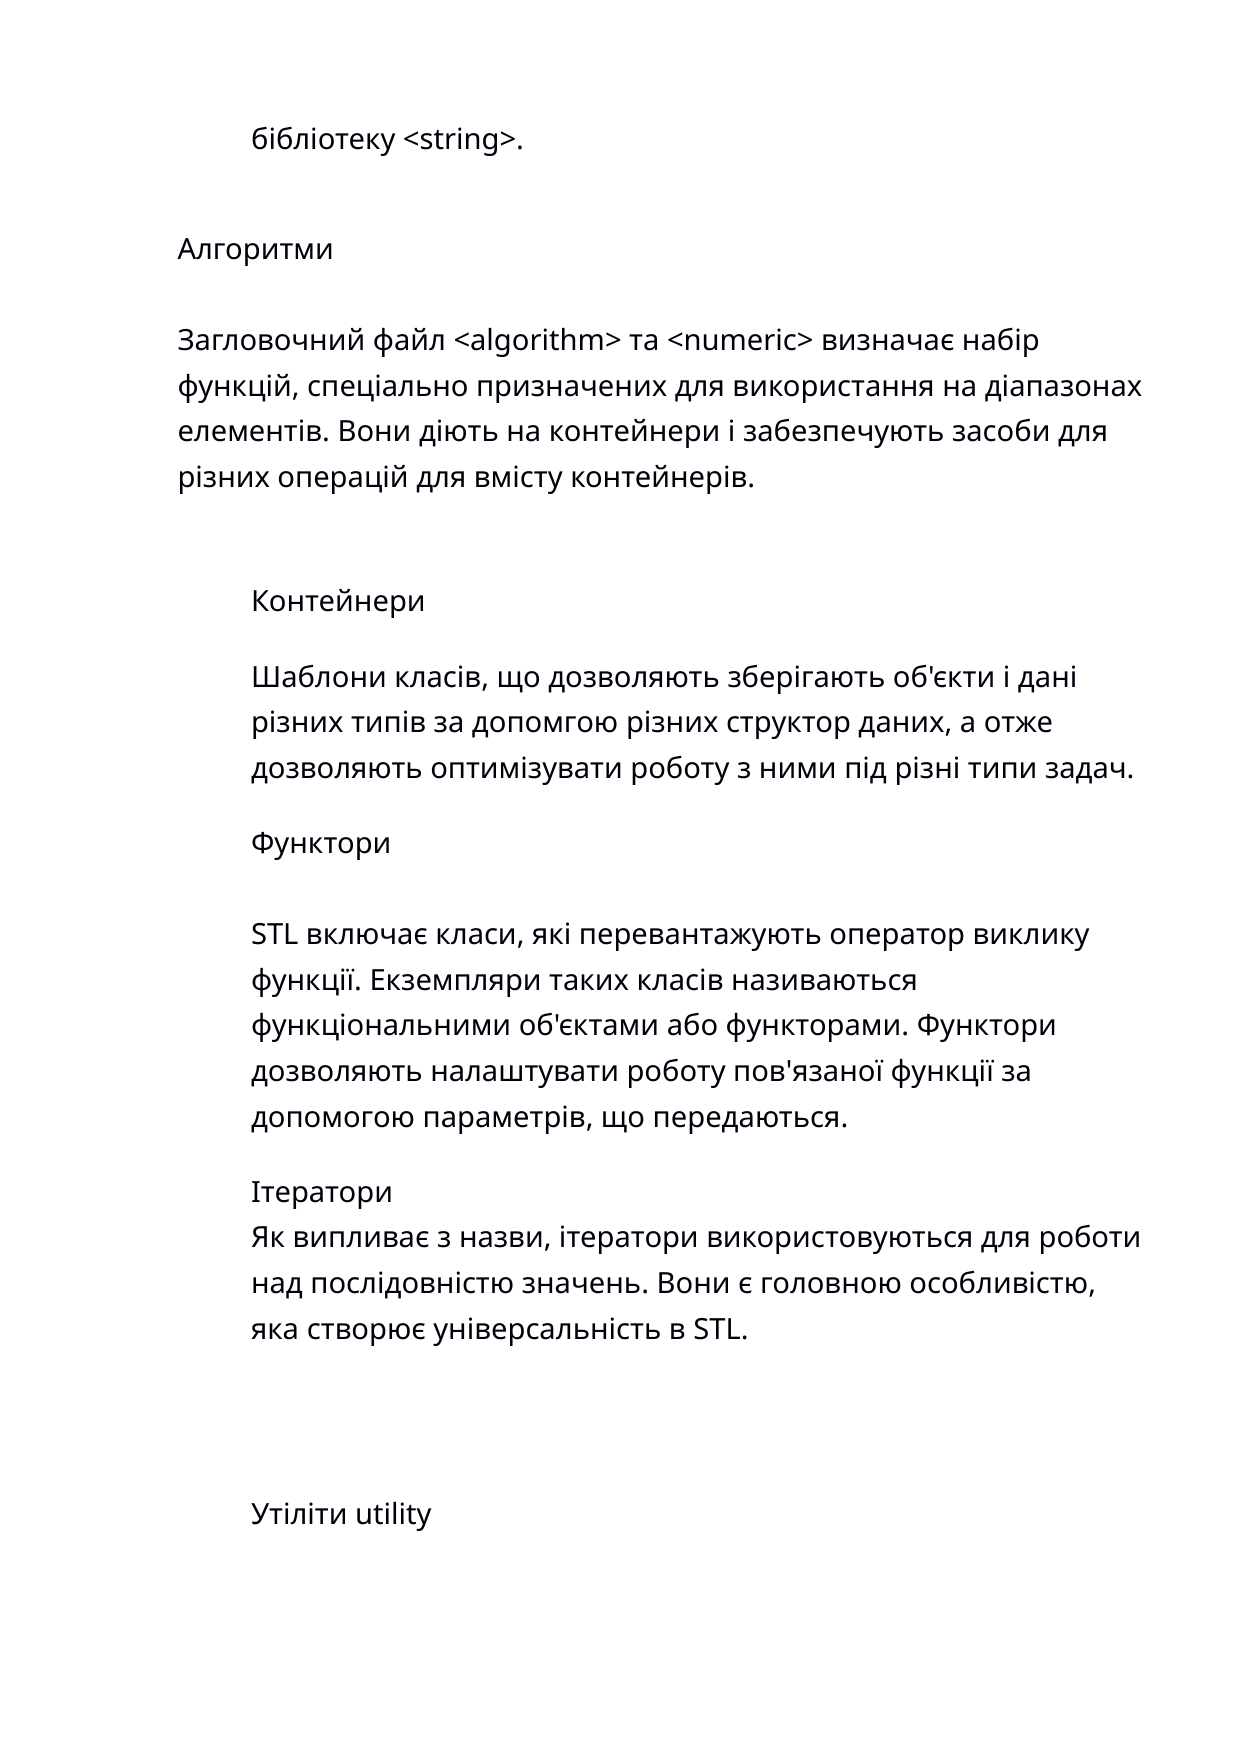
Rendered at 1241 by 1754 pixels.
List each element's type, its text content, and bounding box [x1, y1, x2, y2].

text Утіліти utility [251, 1494, 1152, 1533]
list бібліотеку <string>. [221, 118, 1152, 158]
text Функтори STL включає класи, які перевантажують оператор виклику функції. Екземпляри таких класів називаються функціональними об'єктами або функторами. Функтори дозволяють налаштувати роботу пов'язаної функції за допомогою параметрів, що передаються. [251, 822, 1152, 1136]
text Шаблони класів, що дозволяють зберігають об'єкти і дані різних типів за допомгою різних структор даних, а отже дозволяють оптимізувати роботу з ними під різні типи задач. [251, 656, 1152, 787]
text Алгоритми Загловочний файл <algorithm> та <numeric> визначає набір функцій, спеціально призначених для використання на діапазонах елементів. Вони діють на контейнери і забезпечують засоби для різних операцій для вмісту контейнерів. [177, 228, 1152, 496]
text Ітератори Як випливає з назви, ітератори використовуються для роботи над послідовністю значень. Вони є головною особливістю, яка створює універсальність в STL. [251, 1171, 1152, 1348]
text Контейнери [251, 581, 1152, 620]
